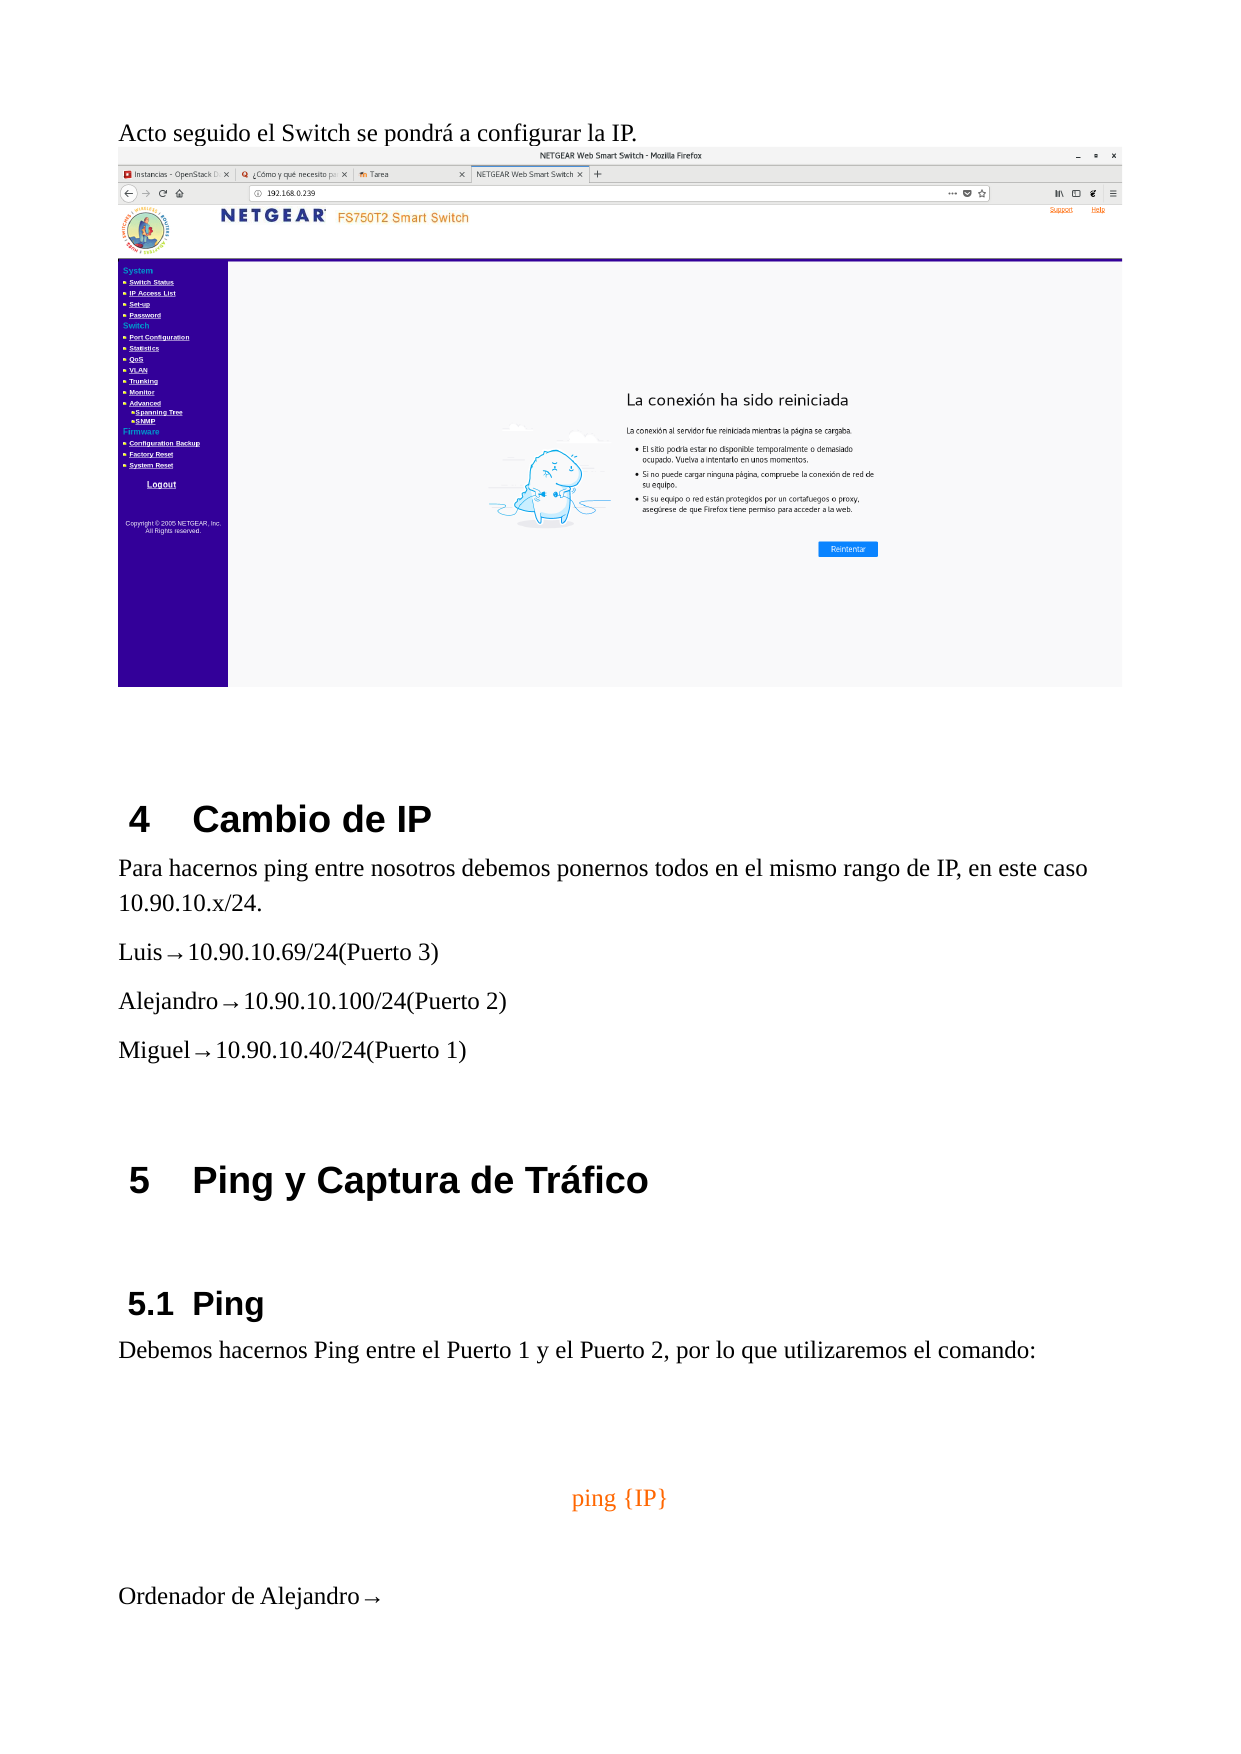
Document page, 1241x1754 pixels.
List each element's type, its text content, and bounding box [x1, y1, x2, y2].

text Ordenador de Alejandro→ [118, 1581, 1122, 1609]
text Para hacernos ping entre nosotros debemos ponernos todos en el mismo rango de IP, en este caso 10.90.10.x/24. [118, 853, 1122, 917]
picture [118, 146, 1123, 687]
text Alejandro→10.90.10.100/24(Puerto 2) [118, 986, 1122, 1015]
text Acto seguido el Switch se pondrá a configurar la IP. [118, 118, 1122, 146]
subtitle Cambio de IP [118, 797, 1122, 841]
subtitle Ping y Captura de Tráfico [118, 1158, 1122, 1202]
text Miguel→10.90.10.40/24(Puerto 1) [118, 1035, 1122, 1064]
text ping {IP} [118, 1483, 1122, 1511]
text Debemos hacernos Ping entre el Puerto 1 y el Puerto 2, por lo que utilizaremos el comando: [118, 1335, 1122, 1364]
text Luis→10.90.10.69/24(Puerto 3) [118, 937, 1122, 966]
subtitle Ping [118, 1284, 1122, 1323]
